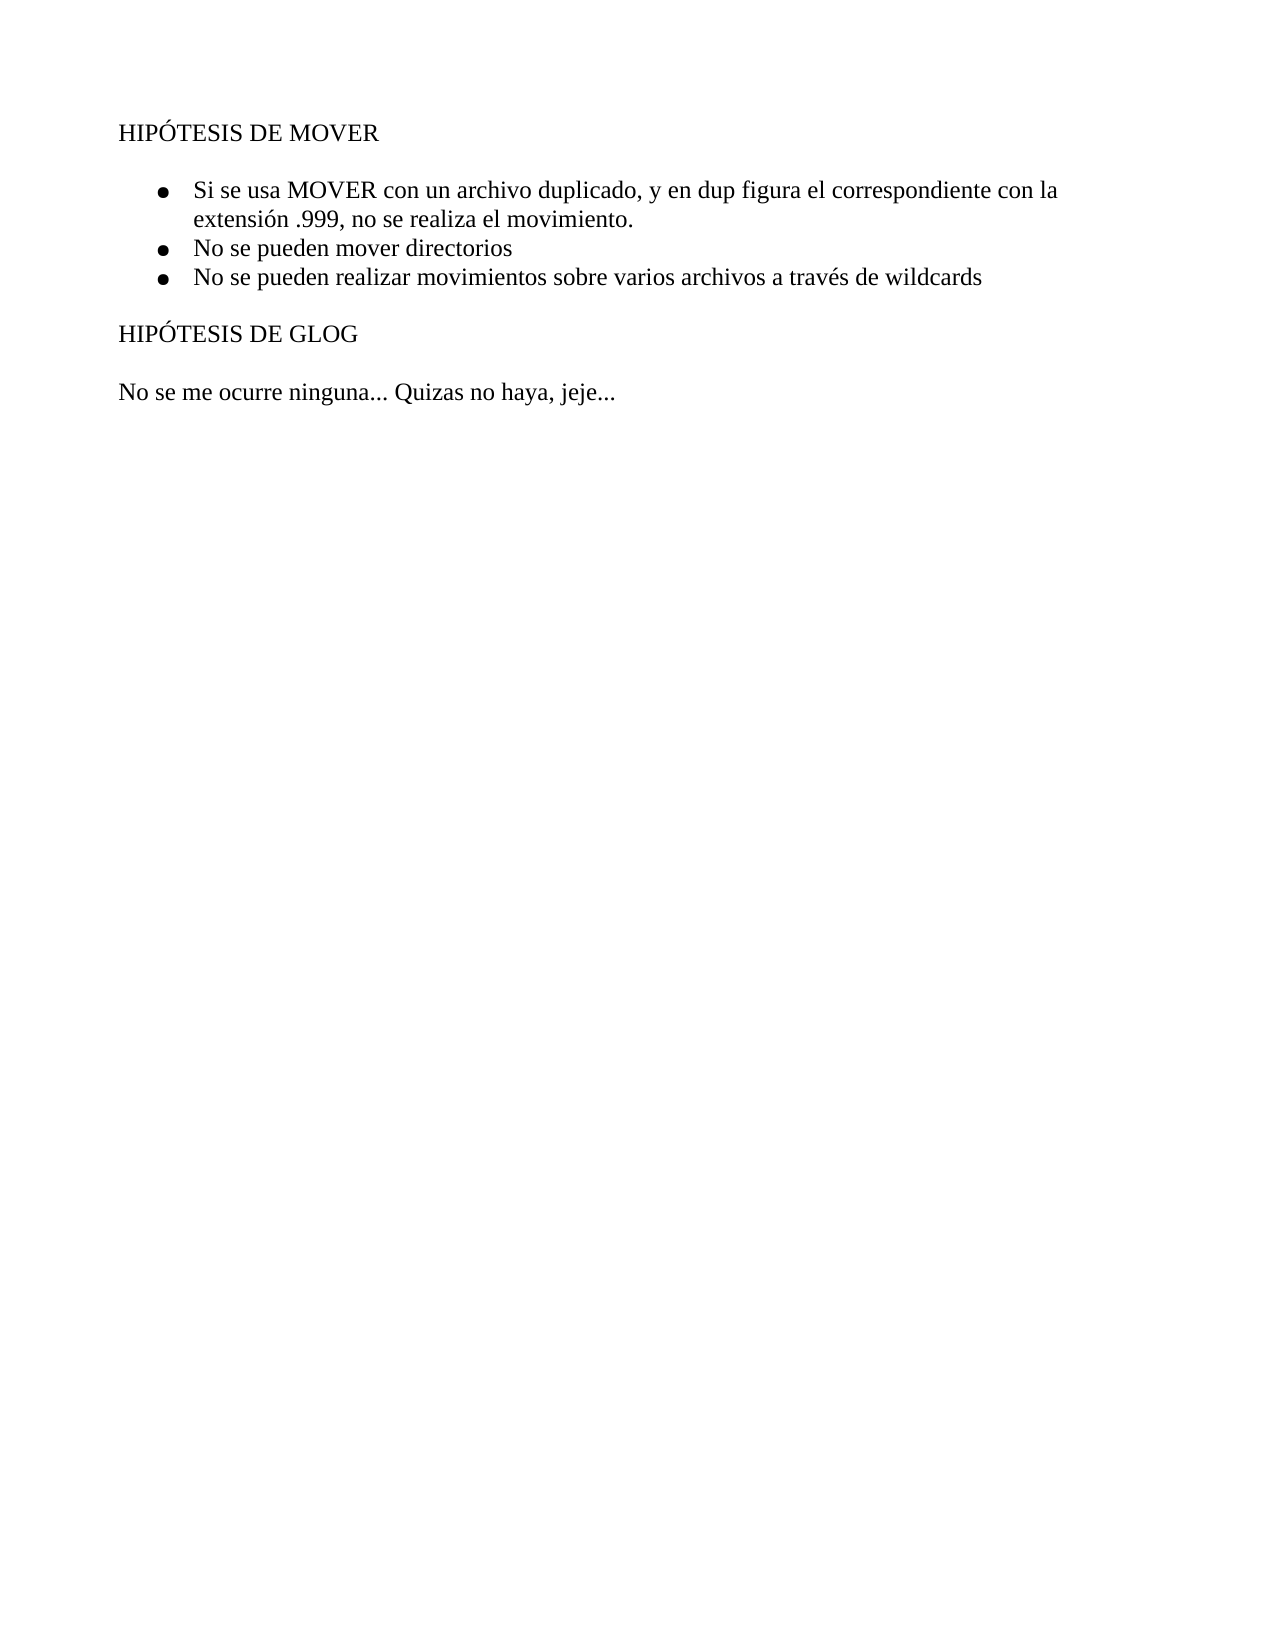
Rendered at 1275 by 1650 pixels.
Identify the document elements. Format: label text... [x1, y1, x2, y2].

list Si se usa MOVER con un archivo duplicado, y en dup figura el correspondiente con la extensión .999, no se realiza el movimiento. [156, 176, 1157, 233]
text HIPÓTESIS DE MOVER [118, 118, 1157, 147]
text No se me ocurre ninguna... Quizas no haya, jeje... [118, 377, 1157, 406]
text HIPÓTESIS DE GLOG [118, 319, 1157, 348]
list No se pueden mover directorios [156, 233, 1157, 262]
list No se pueden realizar movimientos sobre varios archivos a través de wildcards [156, 262, 1157, 291]
